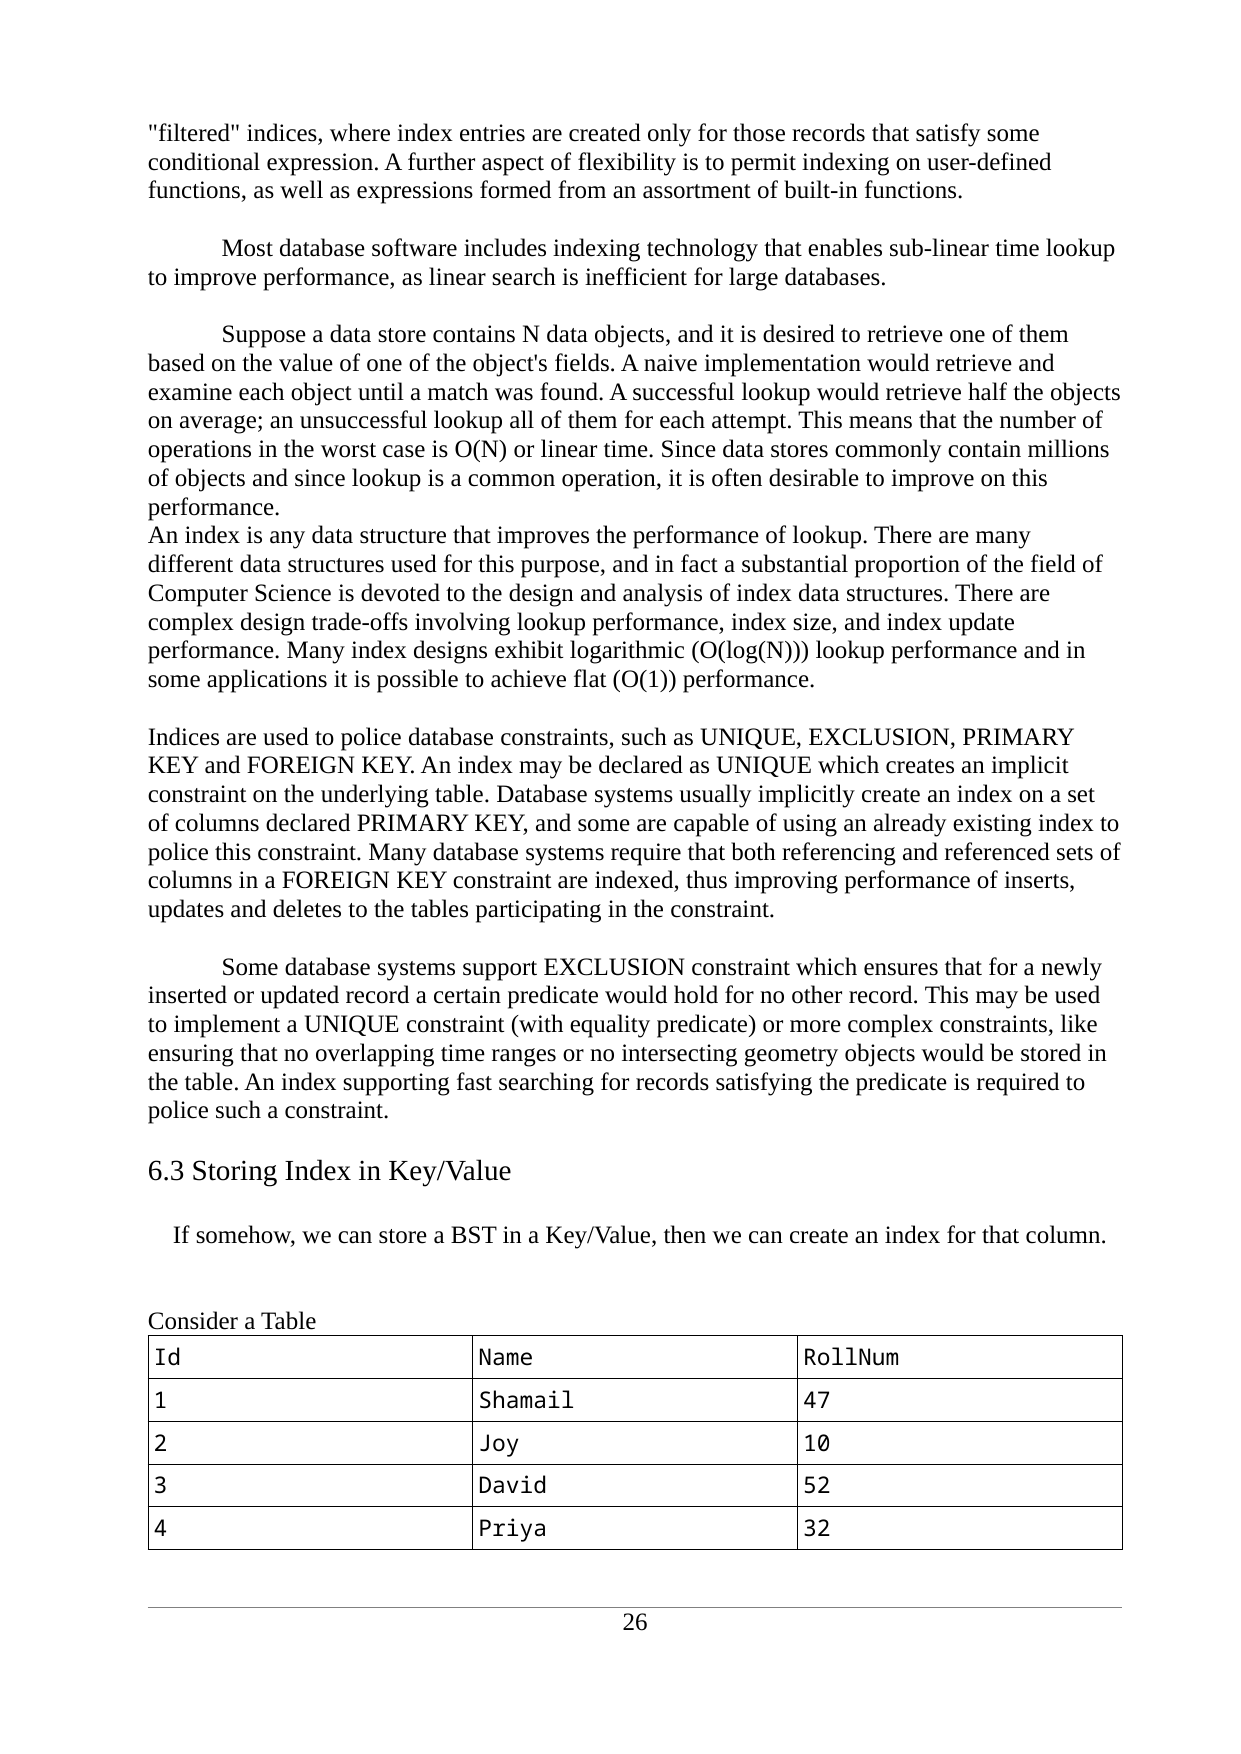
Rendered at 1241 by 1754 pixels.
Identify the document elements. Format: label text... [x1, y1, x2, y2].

text Some database systems support EXCLUSION constraint which ensures that for a newly inserted or updated record a certain predicate would hold for no other record. This may be used to implement a UNIQUE constraint (with equality predicate) or more complex constraints, like ensuring that no overlapping time ranges or no intersecting geometry objects would be stored in the table. An index supporting fast searching for records satisfying the predicate is required to police such a constraint. [148, 952, 1122, 1124]
text Consider a Table [148, 1306, 1122, 1335]
table_cell 4 [149, 1507, 472, 1549]
table_cell Joy [473, 1422, 797, 1464]
table_cell 52 [798, 1465, 1122, 1506]
table_cell 2 [149, 1422, 472, 1464]
table_header Id [149, 1336, 472, 1378]
text 6.3 Storing Index in Key/Value [148, 1153, 1122, 1187]
table_cell 32 [798, 1507, 1122, 1549]
text Indices are used to police database constraints, such as UNIQUE, EXCLUSION, PRIMARY KEY and FOREIGN KEY. An index may be declared as UNIQUE which creates an implicit constraint on the underlying table. Database systems usually implicitly create an index on a set of columns declared PRIMARY KEY, and some are capable of using an already existing index to police this constraint. Many database systems require that both referencing and referenced sets of columns in a FOREIGN KEY constraint are indexed, thus improving performance of inserts, updates and deletes to the tables participating in the constraint. [148, 722, 1122, 923]
table_cell Shamail [473, 1379, 797, 1421]
text An index is any data structure that improves the performance of lookup. There are many different data structures used for this purpose, and in fact a substantial proportion of the field of Computer Science is devoted to the design and analysis of index data structures. There are complex design trade-offs involving lookup performance, index size, and index update performance. Many index designs exhibit logarithmic (O(log(N))) lookup performance and in some applications it is possible to achieve flat (O(1)) performance. [148, 521, 1122, 693]
text Most database software includes indexing technology that enables sub-linear time lookup to improve performance, as linear search is inefficient for large databases. [148, 233, 1122, 291]
table_cell 10 [798, 1422, 1122, 1464]
table_cell Priya [473, 1507, 797, 1549]
table_cell David [473, 1465, 797, 1506]
table_header Name [473, 1336, 797, 1378]
table_cell 3 [149, 1465, 472, 1506]
text If somehow, we can store a BST in a Key/Value, then we can create an index for that column. [148, 1220, 1122, 1249]
table_cell 47 [798, 1379, 1122, 1421]
table_cell 1 [149, 1379, 472, 1421]
text "filtered" indices, where index entries are created only for those records that satisfy some conditional expression. A further aspect of flexibility is to permit indexing on user-defined functions, as well as expressions formed from an assortment of built-in functions. [148, 118, 1122, 204]
text Suppose a data store contains N data objects, and it is desired to retrieve one of them based on the value of one of the object's fields. A naive implementation would retrieve and examine each object until a match was found. A successful lookup would retrieve half the objects on average; an unsuccessful lookup all of them for each attempt. This means that the number of operations in the worst case is O(N) or linear time. Since data stores commonly contain millions of objects and since lookup is a common operation, it is often desirable to improve on this performance. [148, 319, 1122, 521]
table_header RollNum [798, 1336, 1122, 1378]
